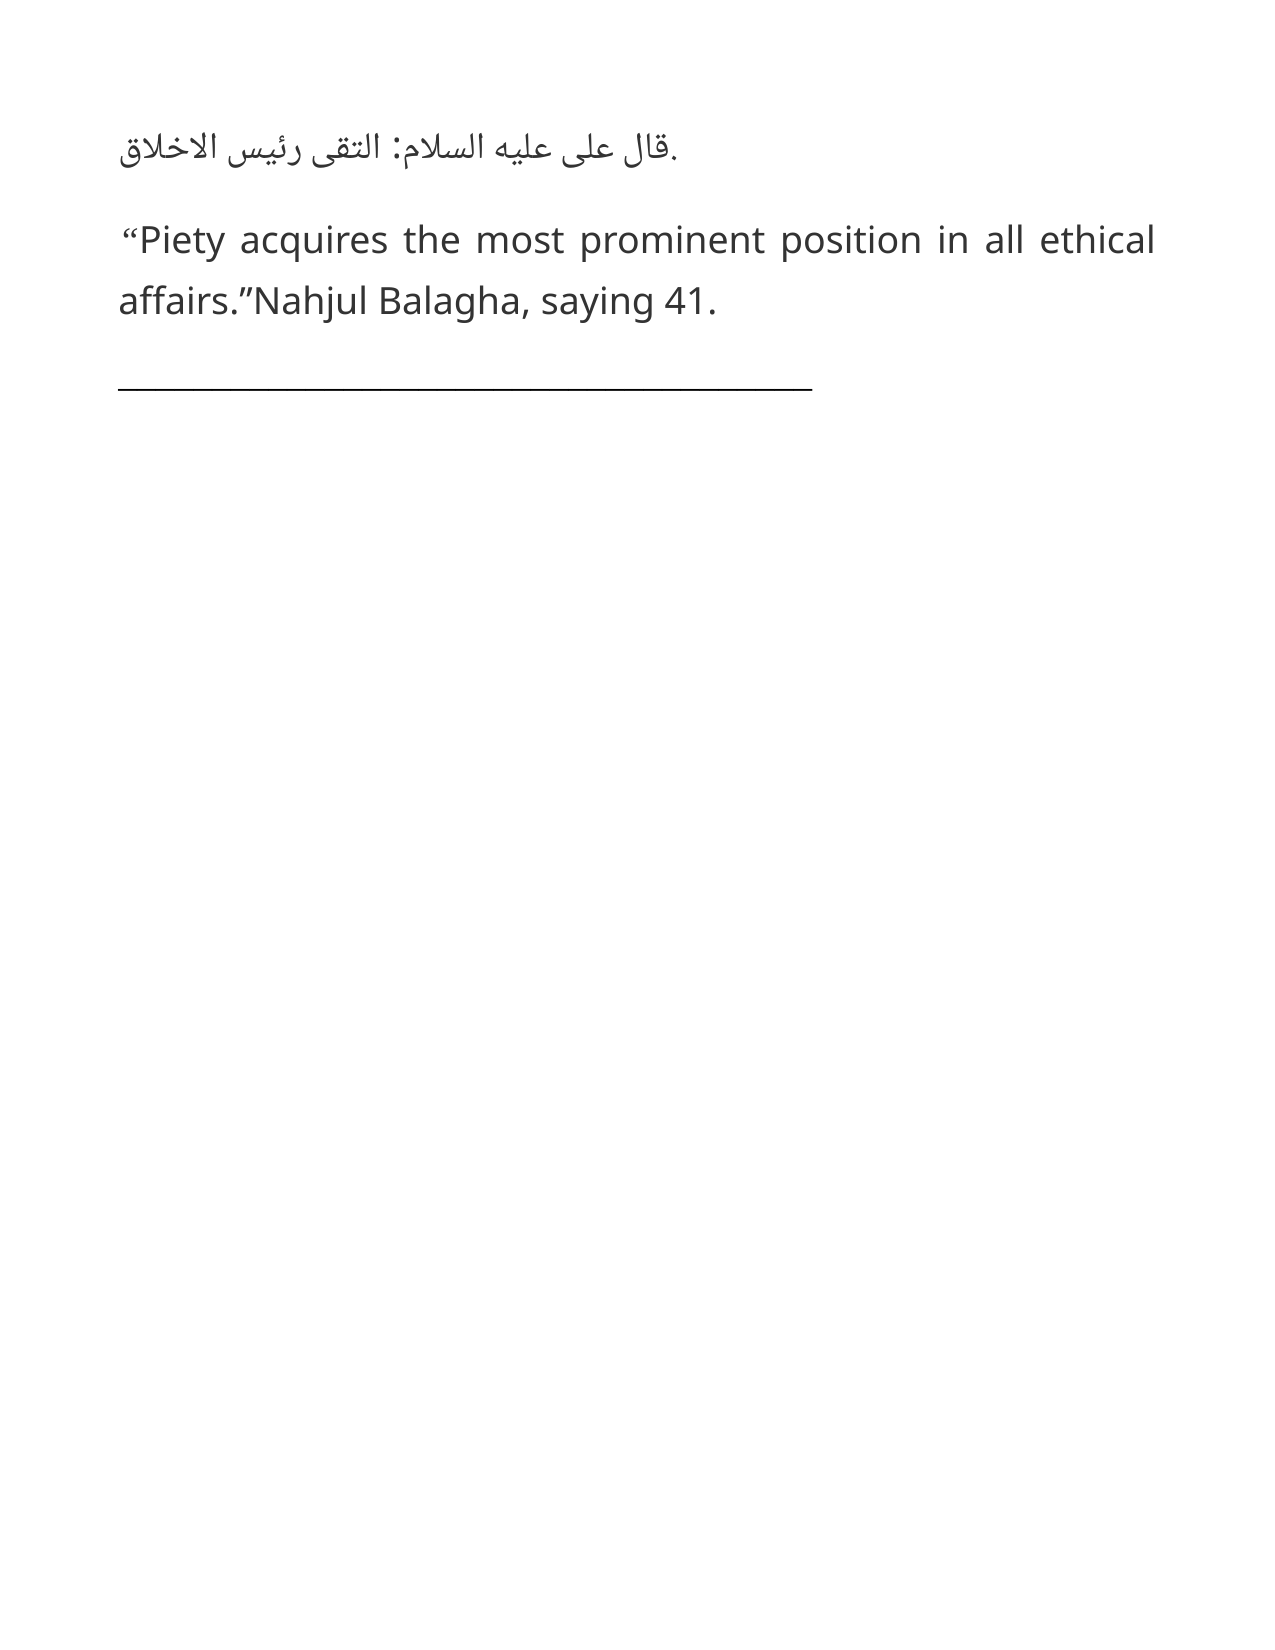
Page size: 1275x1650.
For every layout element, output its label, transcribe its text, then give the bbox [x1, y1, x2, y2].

text “Piety acquires the most prominent position in all ethical affairs.”Nahjul Balagha, saying 41. [118, 213, 1157, 326]
text قال على عليه السلام: التقى رئيس الاخلاق. [118, 118, 1157, 182]
text _____________________________________ [118, 351, 1157, 394]
